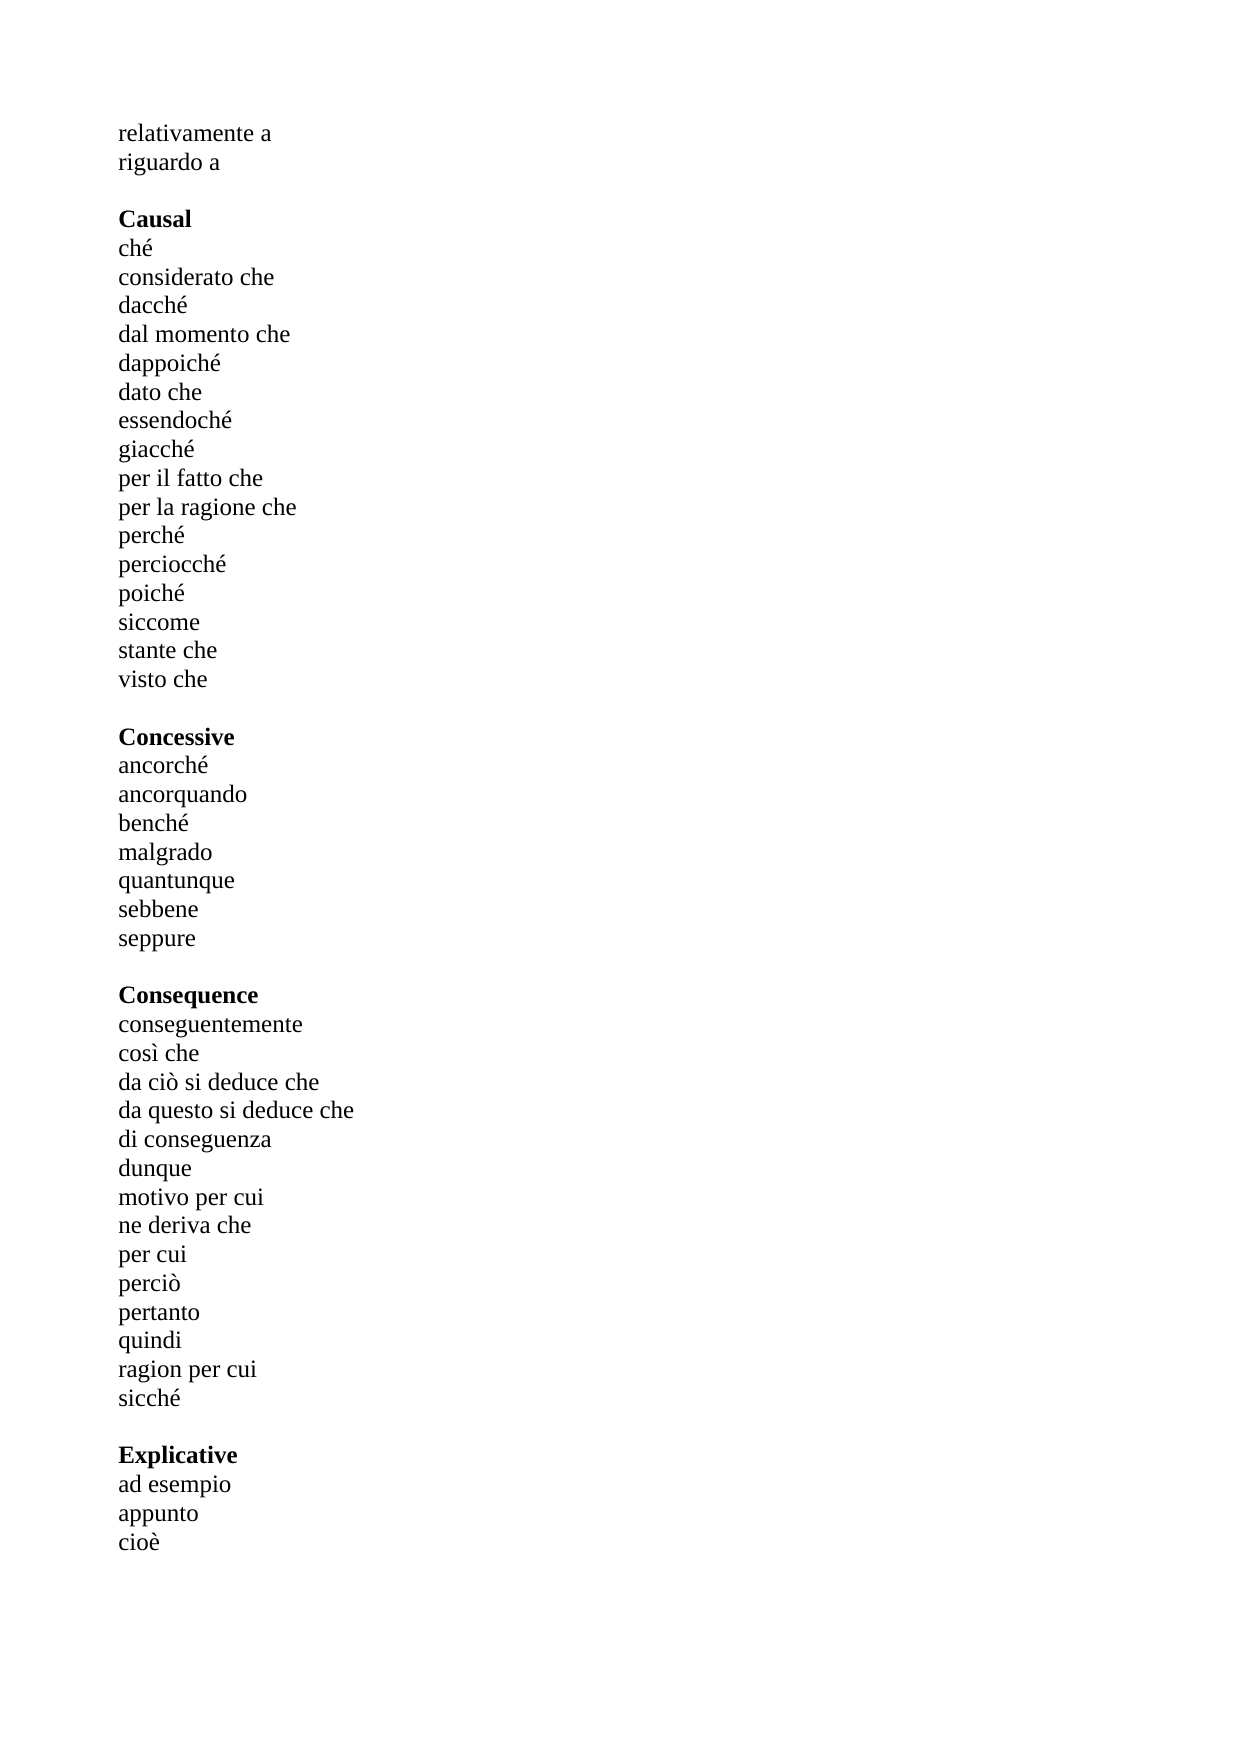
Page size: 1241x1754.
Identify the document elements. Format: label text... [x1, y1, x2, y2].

text Consequence [118, 981, 1122, 1009]
text visto che [118, 664, 1122, 693]
text dunque [118, 1153, 1122, 1182]
text relativamente a [118, 118, 1122, 147]
text ragion per cui [118, 1354, 1122, 1383]
text dappoiché [118, 348, 1122, 377]
text conseguentemente [118, 1009, 1122, 1038]
text Concessive [118, 722, 1122, 751]
text perciocché [118, 549, 1122, 578]
text ancorquando [118, 779, 1122, 808]
text ad esempio [118, 1469, 1122, 1498]
text sicché [118, 1383, 1122, 1412]
text riguardo a [118, 147, 1122, 176]
text quantunque [118, 866, 1122, 894]
text perciò [118, 1268, 1122, 1297]
text perché [118, 521, 1122, 549]
text ne deriva che [118, 1211, 1122, 1239]
text dal momento che [118, 319, 1122, 348]
text quindi [118, 1326, 1122, 1354]
text malgrado [118, 837, 1122, 866]
text stante che [118, 636, 1122, 664]
text considerato che [118, 262, 1122, 291]
text ancorché [118, 751, 1122, 779]
text pertanto [118, 1297, 1122, 1326]
text da ciò si deduce che [118, 1067, 1122, 1096]
text seppure [118, 923, 1122, 952]
text per la ragione che [118, 492, 1122, 521]
text giacché [118, 434, 1122, 463]
text dato che [118, 377, 1122, 406]
text così che [118, 1038, 1122, 1067]
text Explicative [118, 1441, 1122, 1469]
text essendoché [118, 406, 1122, 434]
text per il fatto che [118, 463, 1122, 492]
text sebbene [118, 894, 1122, 923]
text di conseguenza [118, 1124, 1122, 1153]
text dacché [118, 291, 1122, 319]
text motivo per cui [118, 1182, 1122, 1211]
text appunto [118, 1498, 1122, 1527]
text poiché [118, 578, 1122, 607]
text siccome [118, 607, 1122, 636]
text ché [118, 233, 1122, 262]
text benché [118, 808, 1122, 837]
text da questo si deduce che [118, 1096, 1122, 1124]
text cioè [118, 1527, 1122, 1556]
text Causal [118, 204, 1122, 233]
text per cui [118, 1239, 1122, 1268]
